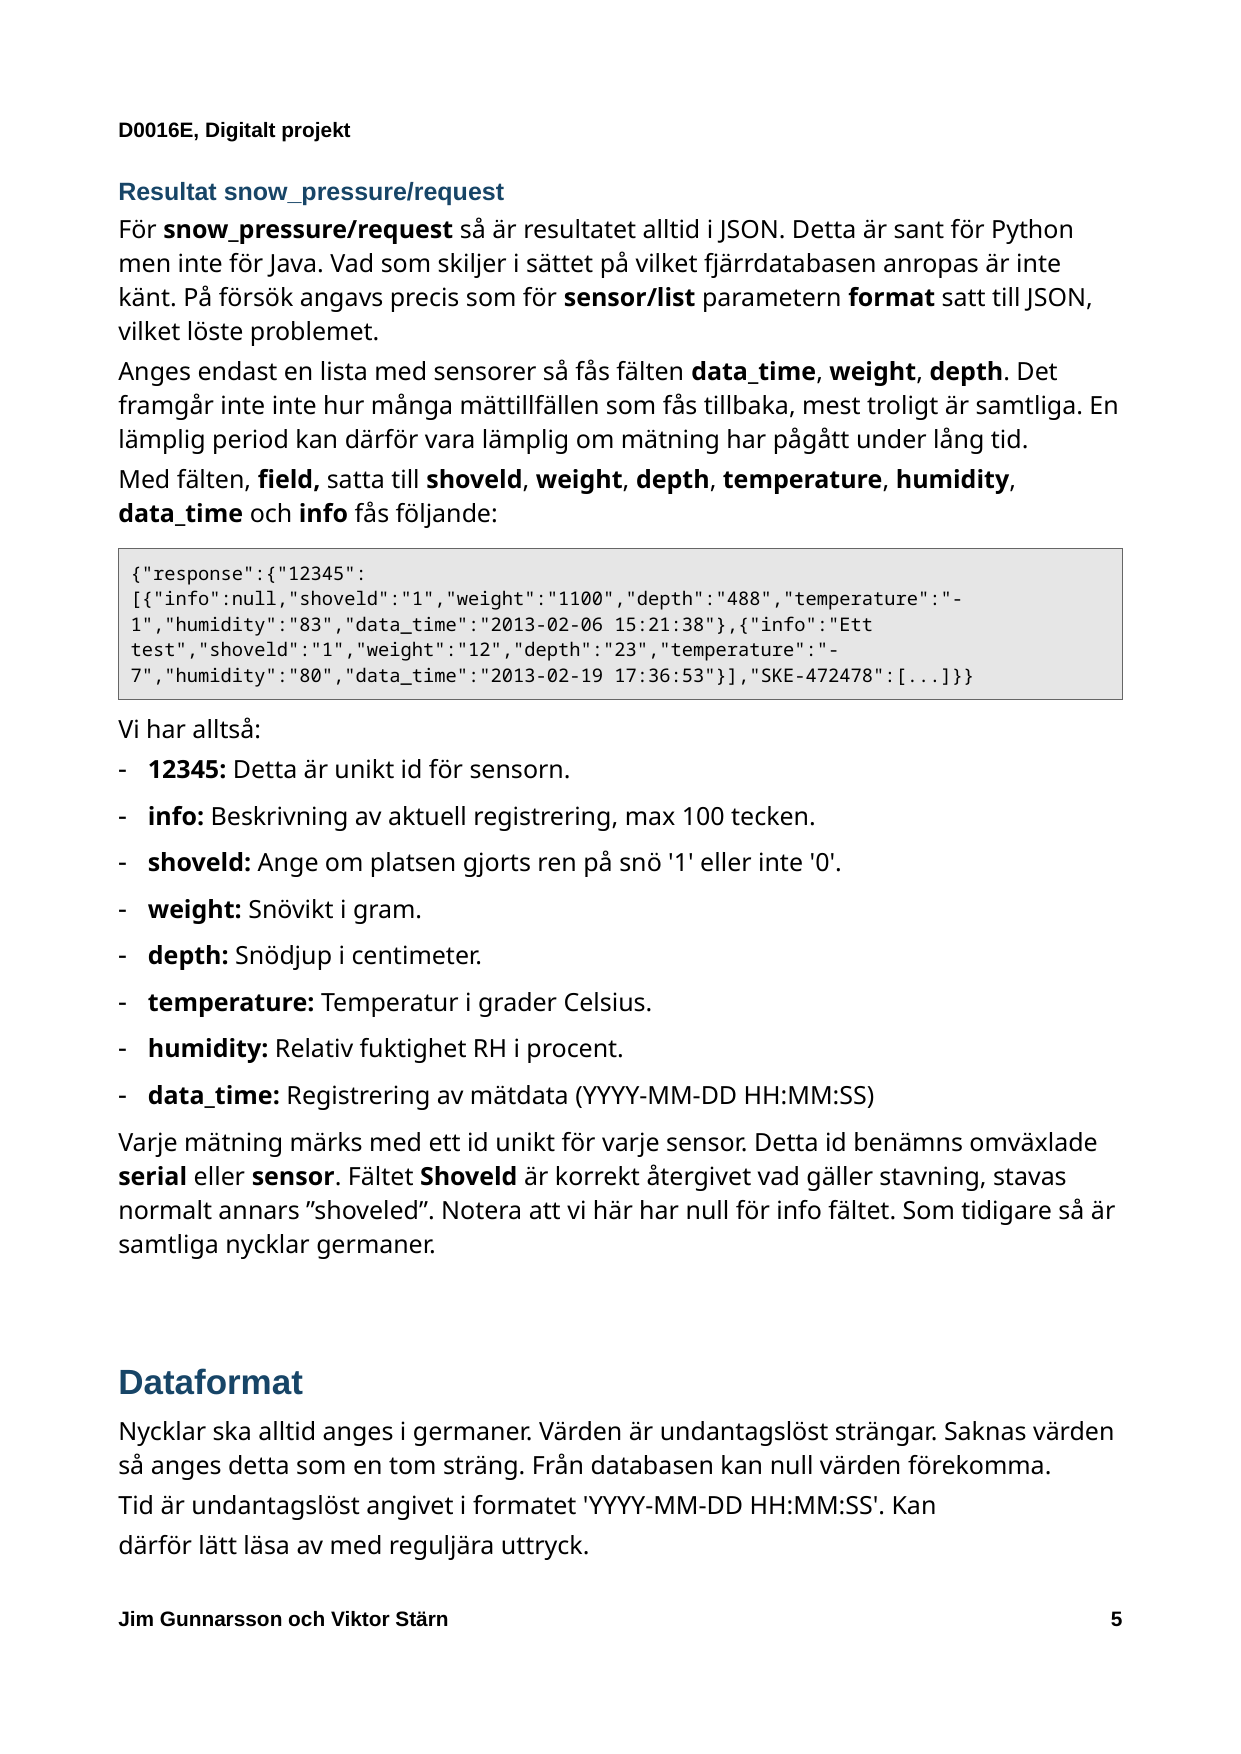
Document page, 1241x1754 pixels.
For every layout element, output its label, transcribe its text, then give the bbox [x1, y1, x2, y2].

text Med fälten, field, satta till shoveld, weight, depth, temperature, humidity, data_time och info fås följande: [118, 462, 1122, 530]
text [118, 536, 1122, 548]
list data_time: Registrering av mätdata (YYYY-MM-DD HH:MM:SS) [118, 1078, 1122, 1112]
list weight: Snövikt i gram. [118, 891, 1122, 925]
text Anges endast en lista med sensorer så fås fälten data_time, weight, depth. Det framgår inte inte hur många mättillfällen som fås tillbaka, mest troligt är samtliga. En lämplig period kan därför vara lämplig om mätning har pågått under lång tid. [118, 354, 1122, 456]
text därför lätt läsa av med reguljära uttryck. [118, 1527, 1122, 1562]
list info: Beskrivning av aktuell registrering, max 100 tecken. [118, 798, 1122, 832]
list Varje mätning märks med ett id unikt för varje sensor. Detta id benämns omväxlade serial eller sensor. Fältet Shoveld är korrekt återgivet vad gäller stavning, stavas normalt annars ”shoveled”. Notera att vi här har null för info fältet. Som tidigare så är samtliga nycklar germaner. [118, 1124, 1122, 1260]
list depth: Snödjup i centimeter. [118, 938, 1122, 972]
text Tid är undantagslöst angivet i formatet 'YYYY-MM-DD HH:MM:SS'. Kan [118, 1487, 1122, 1522]
subtitle Resultat snow_pressure/request [118, 177, 1122, 206]
subtitle Dataformat [118, 1361, 1122, 1402]
list temperature: Temperatur i grader Celsius. [118, 984, 1122, 1018]
text Vi har alltså: [118, 700, 1122, 746]
list shoveld: Ange om platsen gjorts ren på snö '1' eller inte '0'. [118, 845, 1122, 879]
list 12345: Detta är unikt id för sensorn. [118, 752, 1122, 786]
text Nycklar ska alltid anges i germaner. Värden är undantagslöst strängar. Saknas värden så anges detta som en tom sträng. Från databasen kan null värden förekomma. [118, 1413, 1122, 1482]
text {"response":{"12345":[{"info":null,"shoveld":"1","weight":"1100","depth":"488","temperature":"-1","humidity":"83","data_time":"2013-02-06 15:21:38"},{"info":"Ett test","shoveld":"1","weight":"12","depth":"23","temperature":"-7","humidity":"80","data_time":"2013-02-19 17:36:53"}],"SKE-472478":[...]}} [367, 560, 1110, 688]
text För snow_pressure/request så är resultatet alltid i JSON. Detta är sant för Python men inte för Java. Vad som skiljer i sättet på vilket fjärrdatabasen anropas är inte känt. På försök angavs precis som för sensor/list parametern format satt till JSON, vilket löste problemet. [118, 212, 1122, 348]
list humidity: Relativ fuktighet RH i procent. [118, 1031, 1122, 1065]
